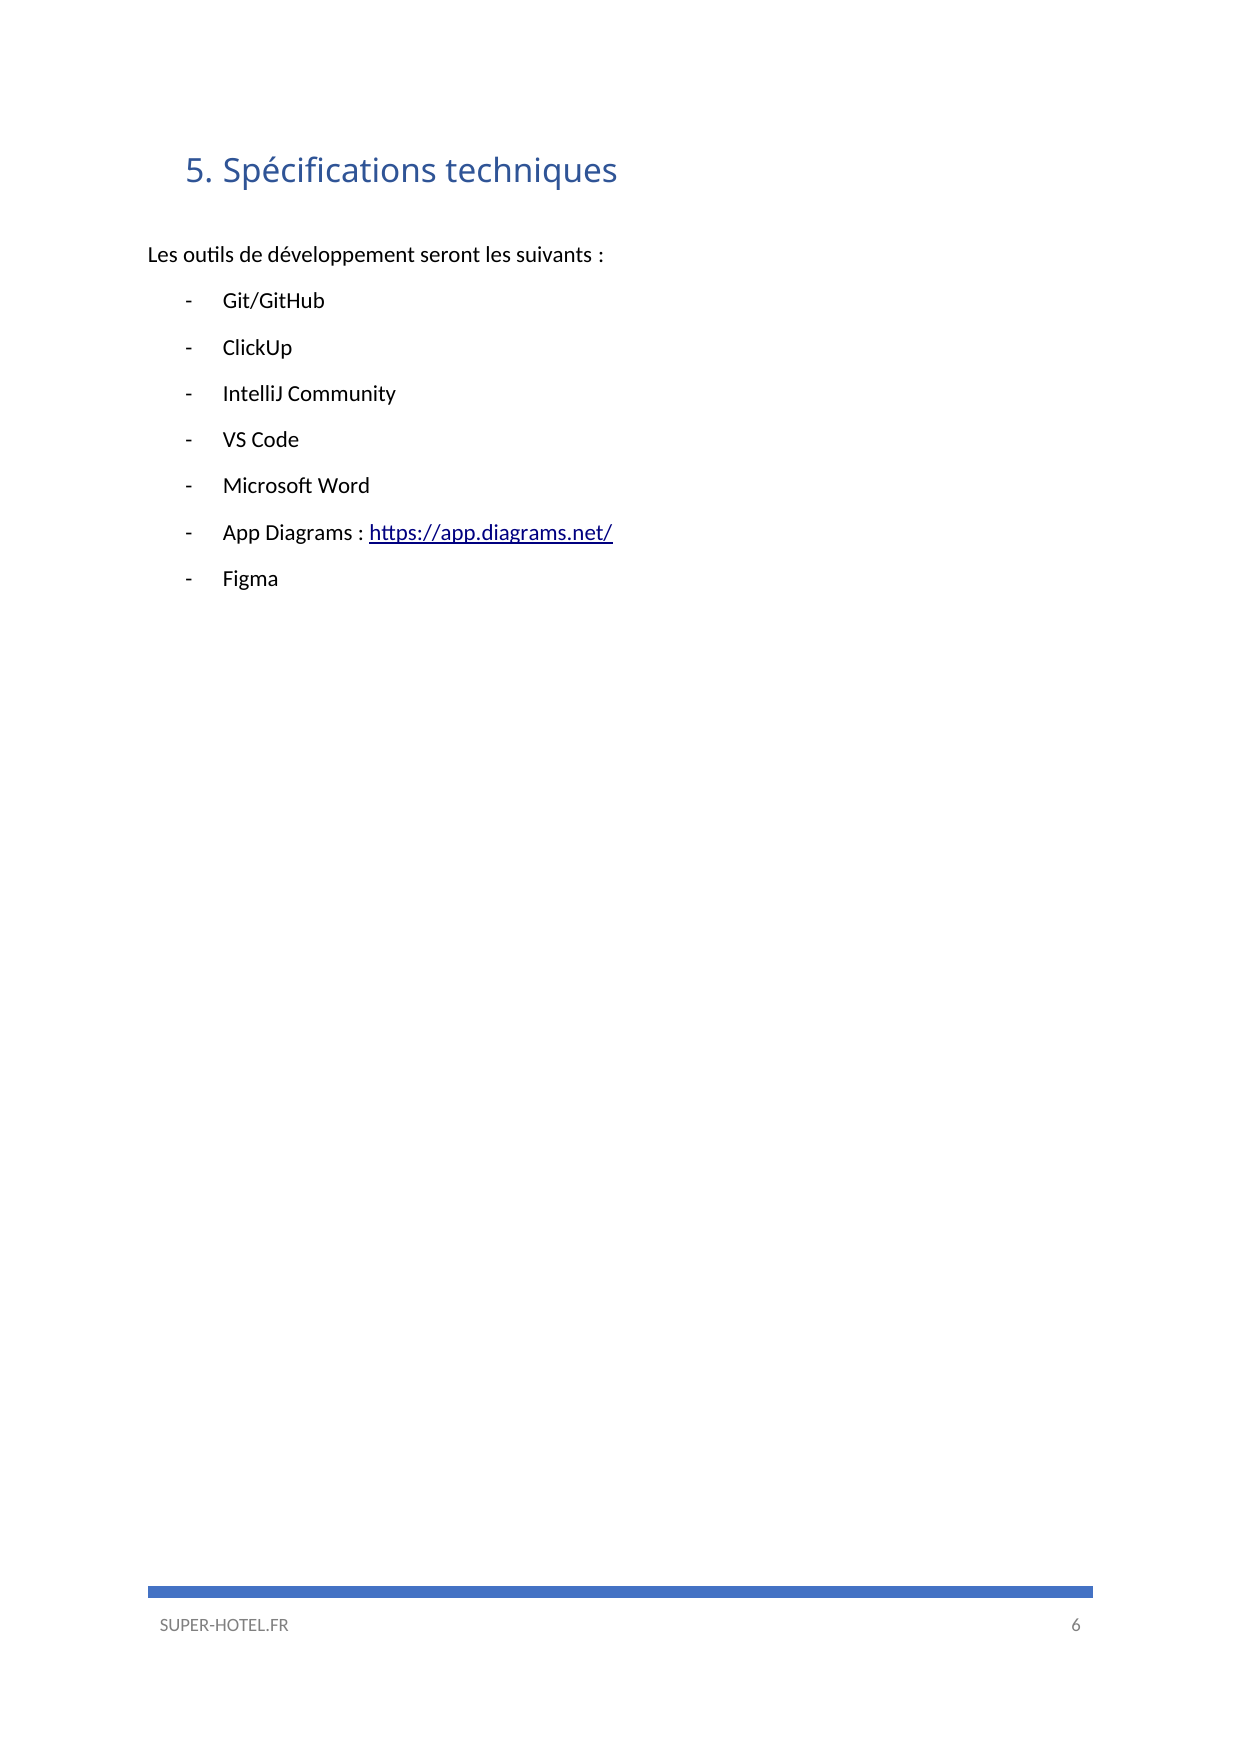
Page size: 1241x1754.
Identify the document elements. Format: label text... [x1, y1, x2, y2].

list Figma [185, 564, 1093, 592]
text Les outils de développement seront les suivants : [148, 240, 1093, 268]
list IntelliJ Community [185, 379, 1093, 407]
list ClickUp [185, 333, 1093, 361]
list App Diagrams : https://app.diagrams.net/ [185, 518, 1093, 546]
list Git/GitHub [185, 286, 1093, 314]
list VS Code [185, 425, 1093, 453]
list Spécifications techniques [185, 146, 1093, 192]
list Microsoft Word [185, 472, 1093, 500]
